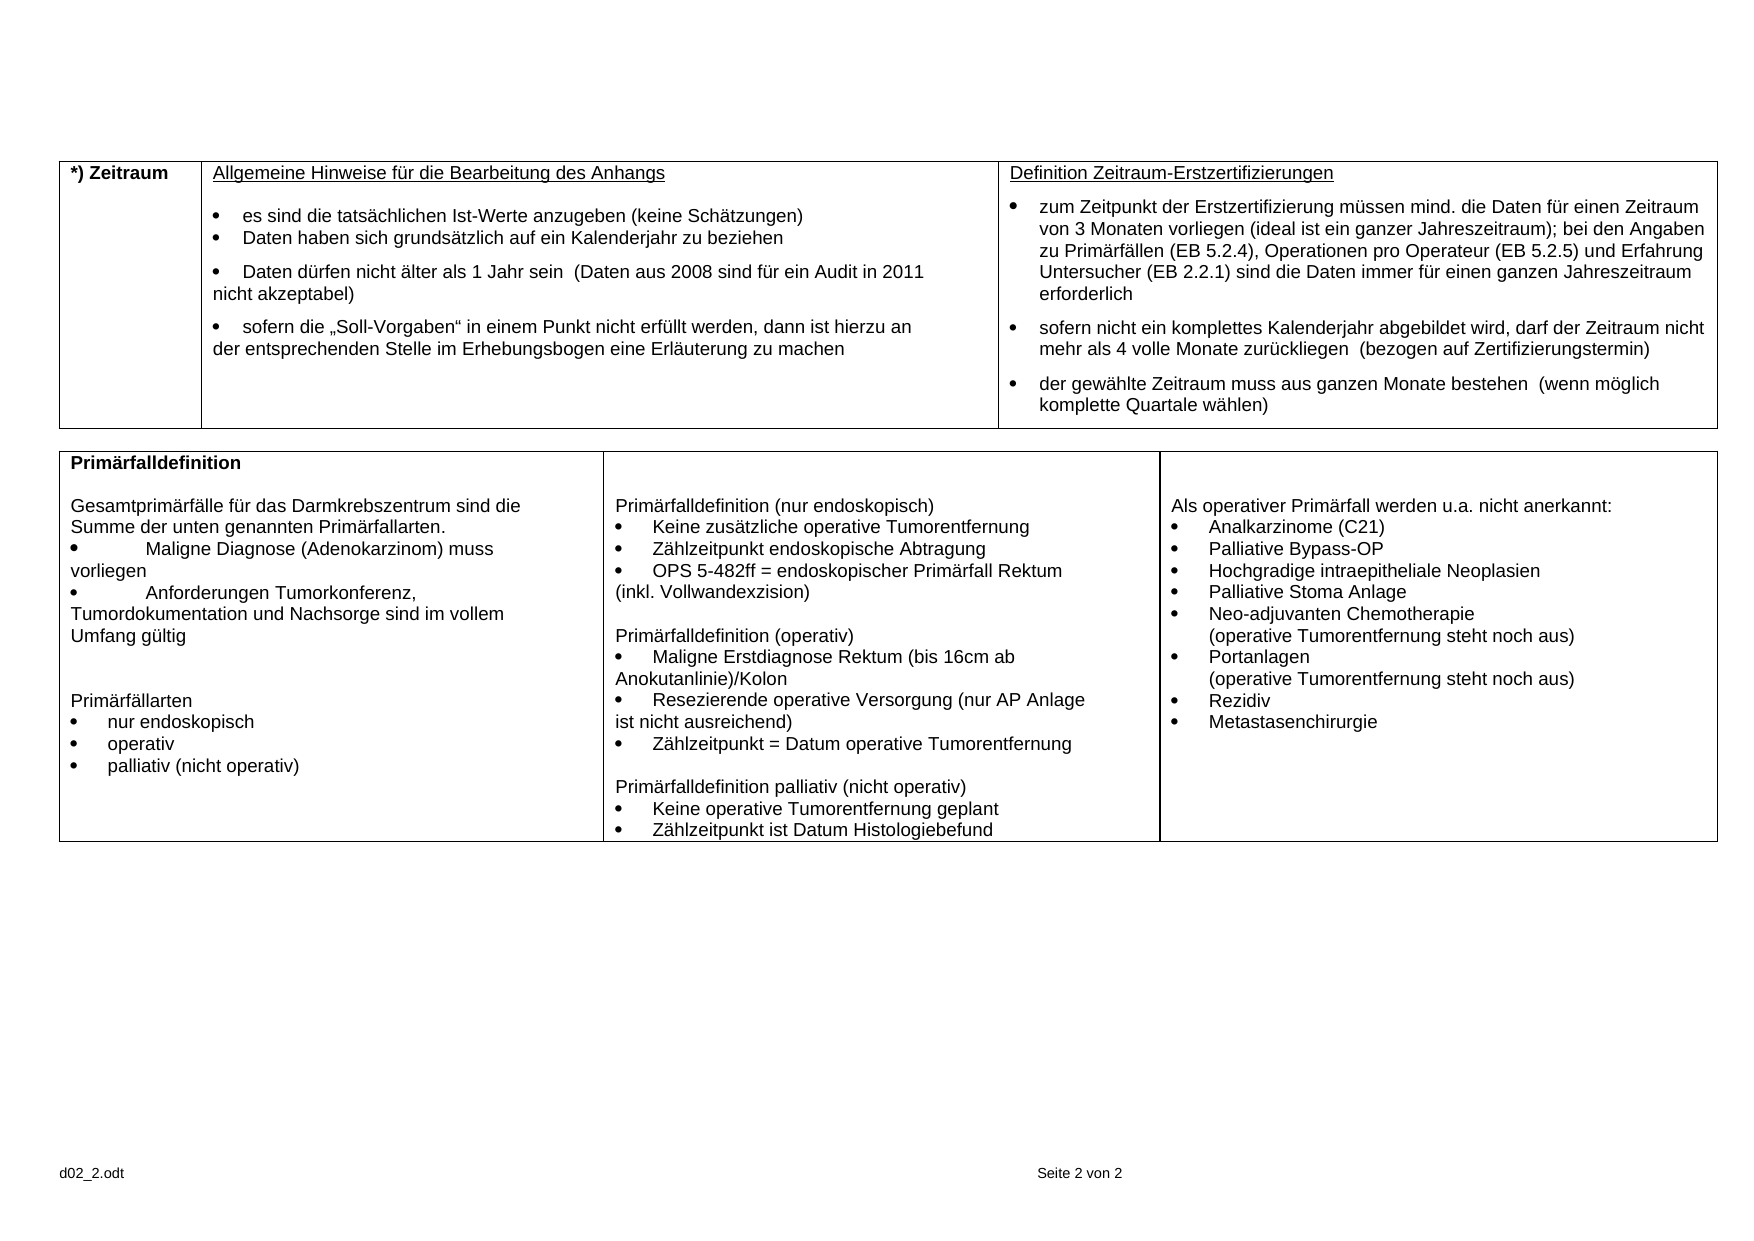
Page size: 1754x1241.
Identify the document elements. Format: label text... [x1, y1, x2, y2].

table_header [604, 452, 1159, 495]
table_header Definition Zeitraum-Erstzertifizierungen zum Zeitpunkt der Erstzertifizierung müssen mind. die Daten für einen Zeitraum von 3 Monaten vorliegen (ideal ist ein ganzer Jahreszeitraum); bei den Angaben zu Primärfällen (EB 5.2.4), Operationen pro Operateur (EB 5.2.5) und Erfahrung Untersucher (EB 2.2.1) sind die Daten immer für einen ganzen Jahreszeitraum erforderlich sofern nicht ein komplettes Kalenderjahr abgebildet wird, darf der Zeitraum nicht mehr als 4 volle Monate zurückliegen (bezogen auf Zertifizierungstermin) der gewählte Zeitraum muss aus ganzen Monate bestehen (wenn möglich komplette Quartale wählen) [999, 162, 1717, 428]
table_header [1161, 452, 1717, 495]
table_cell Gesamtprimärfälle für das Darmkrebszentrum sind die Summe der unten genannten Primärfallarten. Maligne Diagnose (Adenokarzinom) muss vorliegen Anforderungen Tumorkonferenz, Tumordokumentation und Nachsorge sind im vollem Umfang gültig Primärfällarten nur endoskopisch operativ palliativ (nicht operativ) [60, 495, 603, 841]
table_header Primärfalldefinition [60, 452, 603, 495]
table_cell Als operativer Primärfall werden u.a. nicht anerkannt: Analkarzinome (C21) Palliative Bypass-OP Hochgradige intraepitheliale Neoplasien Palliative Stoma Anlage Neo-adjuvanten Chemotherapie (operative Tumorentfernung steht noch aus) Portanlagen (operative Tumorentfernung steht noch aus) Rezidiv Metastasenchirurgie [1161, 495, 1717, 841]
table_cell Primärfalldefinition (nur endoskopisch) Keine zusätzliche operative Tumorentfernung Zählzeitpunkt endoskopische Abtragung OPS 5-482ff = endoskopischer Primärfall Rektum (inkl. Vollwandexzision) Primärfalldefinition (operativ) Maligne Erstdiagnose Rektum (bis 16cm ab Anokutanlinie)/Kolon Resezierende operative Versorgung (nur AP Anlage ist nicht ausreichend) Zählzeitpunkt = Datum operative Tumorentfernung Primärfalldefinition palliativ (nicht operativ) Keine operative Tumorentfernung geplant Zählzeitpunkt ist Datum Histologiebefund [604, 495, 1159, 841]
table_header *) Zeitraum [60, 162, 201, 428]
table_header Allgemeine Hinweise für die Bearbeitung des Anhangs es sind die tatsächlichen Ist-Werte anzugeben (keine Schätzungen) Daten haben sich grundsätzlich auf ein Kalenderjahr zu beziehen Daten dürfen nicht älter als 1 Jahr sein (Daten aus 2008 sind für ein Audit in 2011 nicht akzeptabel) sofern die „Soll-Vorgaben“ in einem Punkt nicht erfüllt werden, dann ist hierzu an der entsprechenden Stelle im Erhebungsbogen eine Erläuterung zu machen [202, 162, 998, 428]
